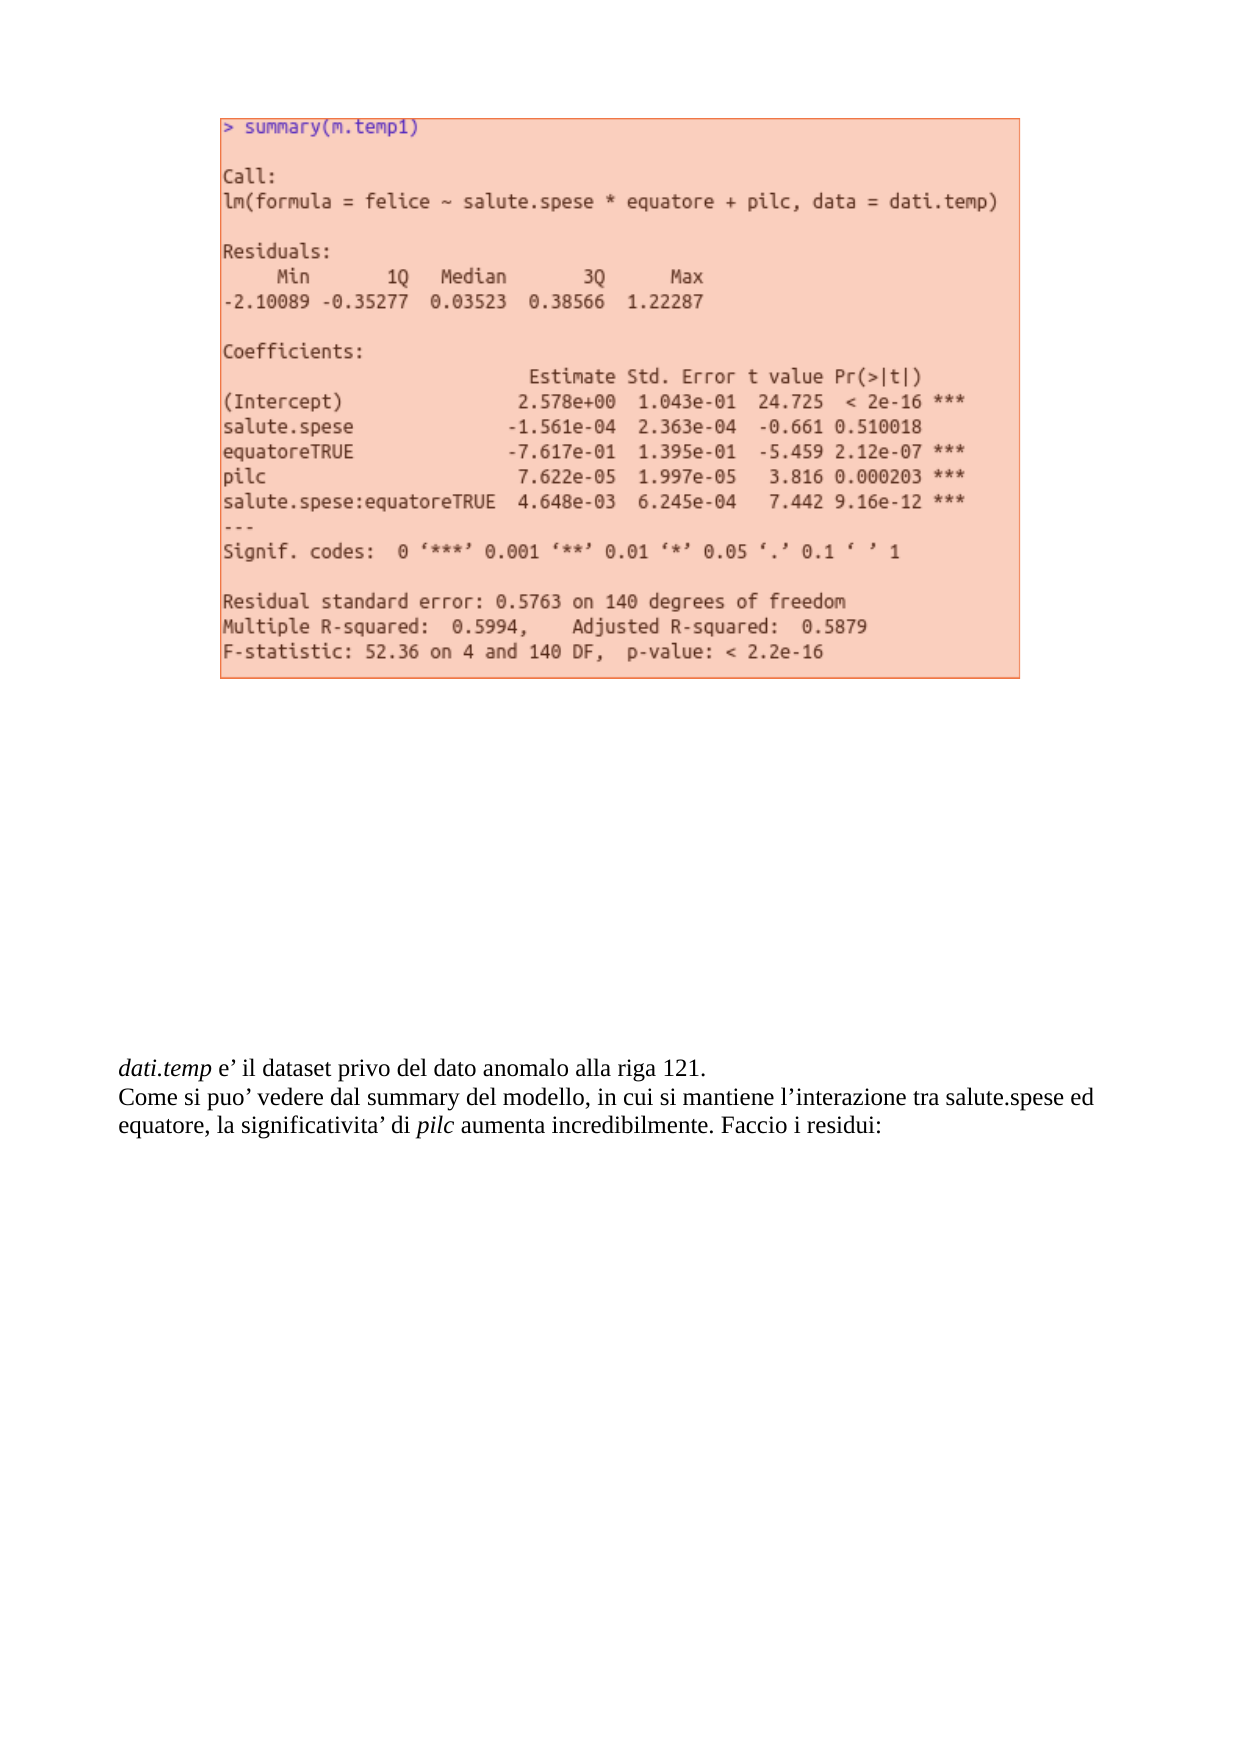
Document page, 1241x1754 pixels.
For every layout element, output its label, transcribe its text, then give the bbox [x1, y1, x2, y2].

text dati.temp e’ il dataset privo del dato anomalo alla riga 121. [118, 1053, 1122, 1082]
picture [220, 118, 1020, 679]
text Come si puo’ vedere dal summary del modello, in cui si mantiene l’interazione tra salute.spese ed equatore, la significativita’ di pilc aumenta incredibilmente. Faccio i residui: [118, 1082, 1122, 1139]
